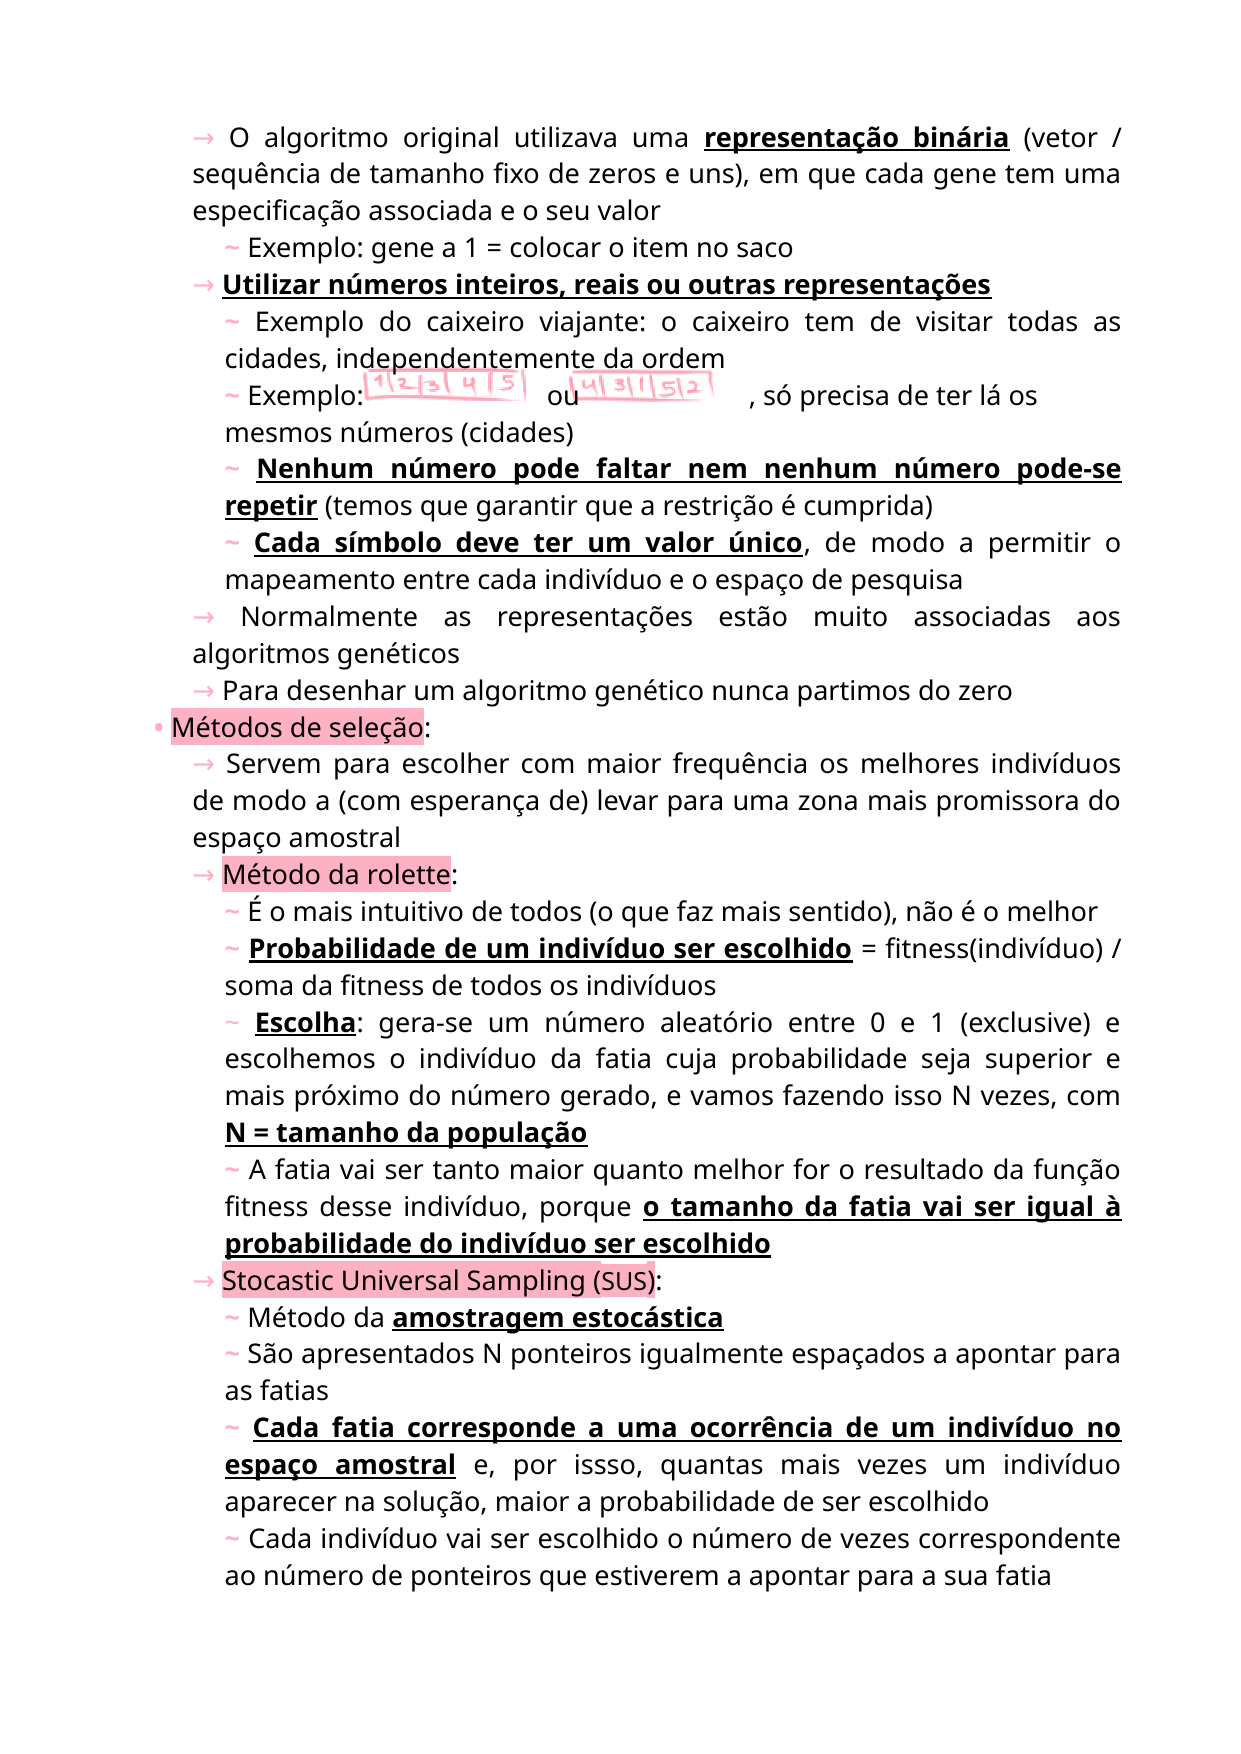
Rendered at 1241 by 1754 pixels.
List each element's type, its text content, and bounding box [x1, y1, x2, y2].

text → Para desenhar um algoritmo genético nunca partimos do zero [192, 671, 1122, 708]
text ~ É o mais intuitivo de todos (o que faz mais sentido), não é o melhor [224, 892, 1122, 929]
text ~ Escolha: gera-se um número aleatório entre 0 e 1 (exclusive) e escolhemos o indivíduo da fatia cuja probabilidade seja superior e mais próximo do número gerado, e vamos fazendo isso N vezes, com N = tamanho da população [224, 1003, 1122, 1151]
picture [564, 366, 717, 407]
text → Servem para escolher com maior frequência os melhores indivíduos de modo a (com esperança de) levar para uma zona mais promissora do espaço amostral [192, 745, 1122, 856]
text ~ Probabilidade de um indivíduo ser escolhido = fitness(indivíduo) / soma da fitness de todos os indivíduos [224, 929, 1122, 1003]
text → Stocastic Universal Sampling (SUS): [192, 1261, 1122, 1298]
text ~ Exemplo: ou , só precisa de ter lá os mesmos números (cidades) [224, 376, 1122, 450]
text ~ Cada fatia corresponde a uma ocorrência de um indivíduo no espaço amostral e, por issso, quantas mais vezes um indivíduo aparecer na solução, maior a probabilidade de ser escolhido [224, 1409, 1122, 1519]
text ~ Cada indivíduo vai ser escolhido o número de vezes correspondente ao número de ponteiros que estiverem a apontar para a sua fatia [224, 1519, 1122, 1593]
text ~ A fatia vai ser tanto maior quanto melhor for o resultado da função fitness desse indivíduo, porque o tamanho da fatia vai ser igual à probabilidade do indivíduo ser escolhido [224, 1151, 1122, 1261]
picture [353, 362, 532, 409]
text → O algoritmo original utilizava uma representação binária (vetor / sequência de tamanho fixo de zeros e uns), em que cada gene tem uma especificação associada e o seu valor [192, 118, 1122, 229]
text ~ Exemplo: gene a 1 = colocar o item no saco [224, 229, 1122, 266]
text ~ Nenhum número pode faltar nem nenhum número pode-se repetir (temos que garantir que a restrição é cumprida) [224, 450, 1122, 524]
text ~ Método da amostragem estocástica [224, 1298, 1122, 1335]
text → Método da rolette: [192, 856, 1122, 892]
text → Normalmente as representações estão muito associadas aos algoritmos genéticos [192, 597, 1122, 671]
text • Métodos de seleção: [153, 708, 1122, 745]
text ~ São apresentados N ponteiros igualmente espaçados a apontar para as fatias [224, 1335, 1122, 1409]
text → Utilizar números inteiros, reais ou outras representações [192, 266, 1122, 302]
text ~ Exemplo do caixeiro viajante: o caixeiro tem de visitar todas as cidades, independentemente da ordem [224, 302, 1122, 376]
text ~ Cada símbolo deve ter um valor único, de modo a permitir o mapeamento entre cada indivíduo e o espaço de pesquisa [224, 524, 1122, 597]
